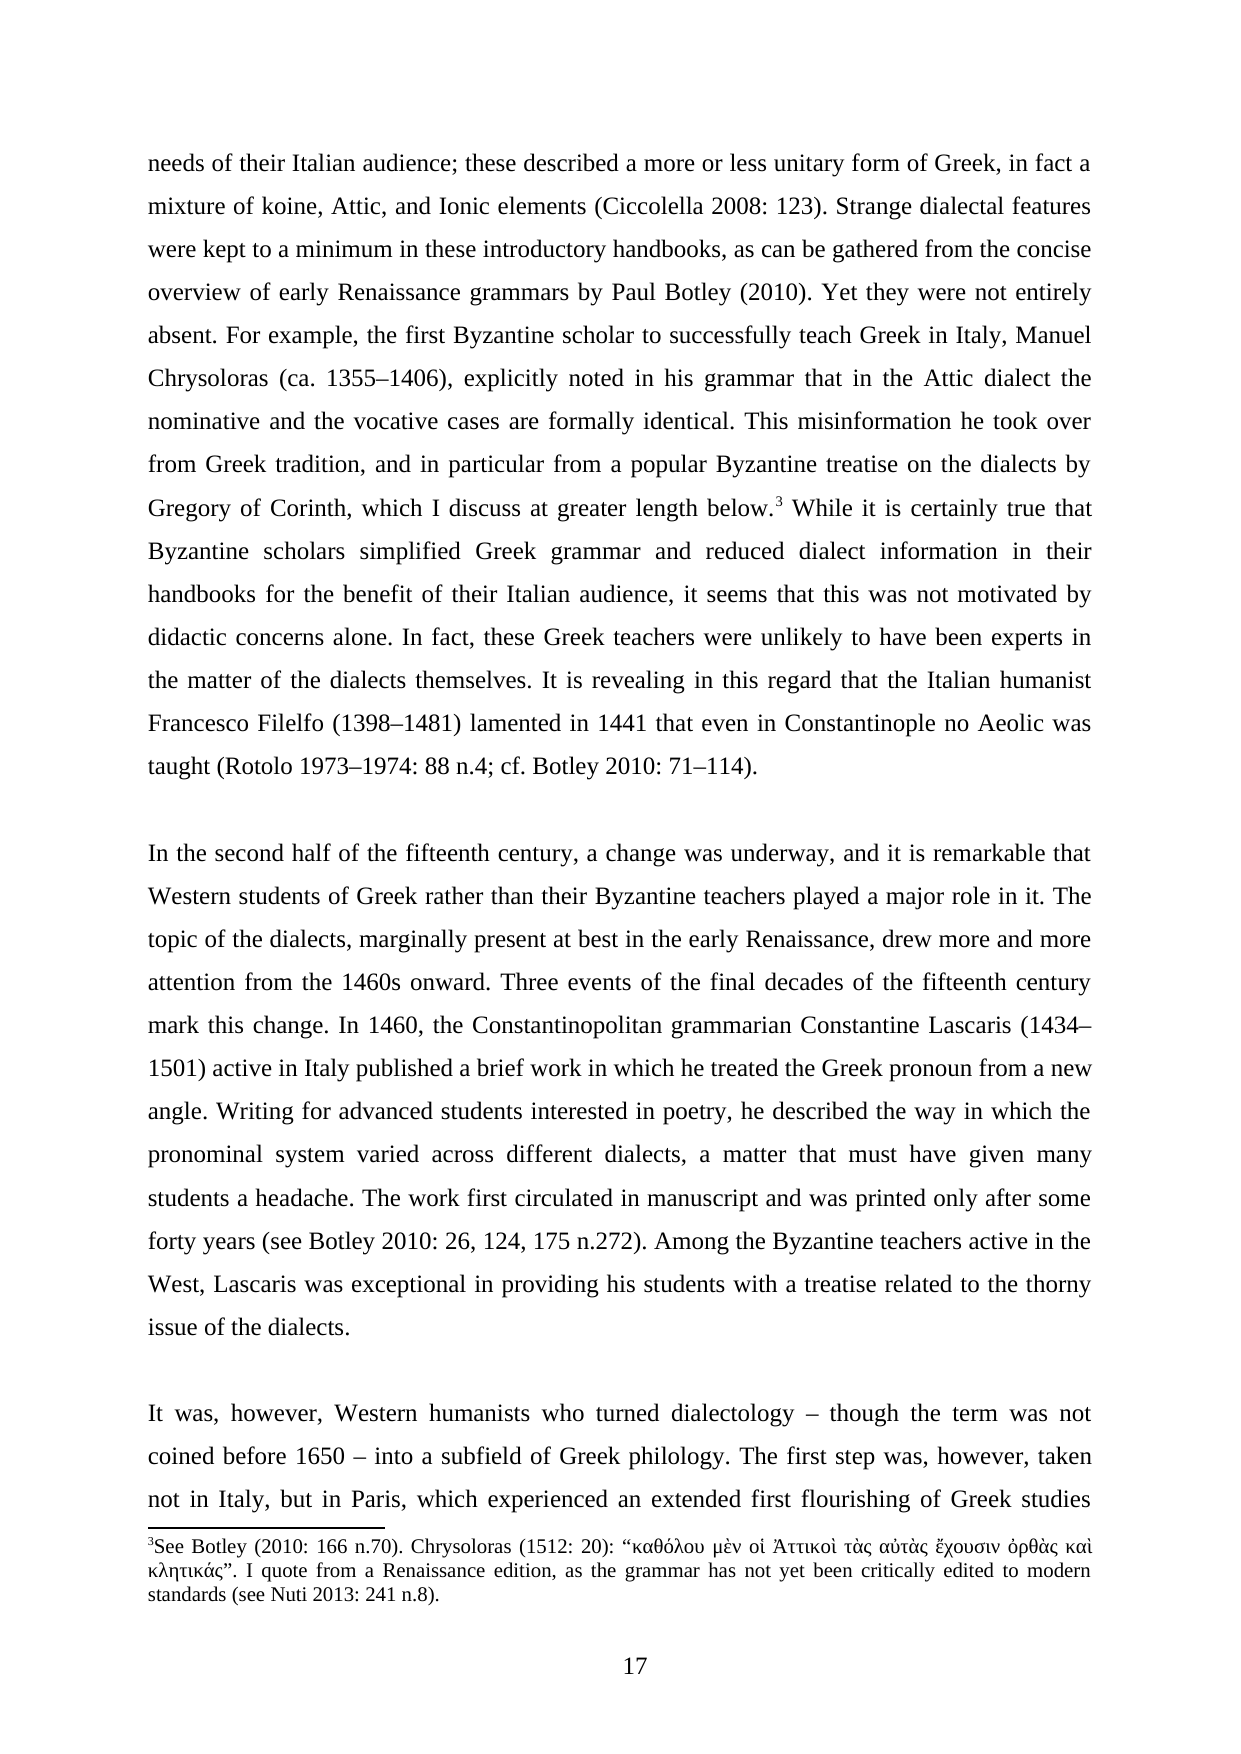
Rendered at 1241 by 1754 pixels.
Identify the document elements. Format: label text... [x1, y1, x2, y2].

text It was, however, Western humanists who turned dialectology – though the term was not coined before 1650 – into a subfield of Greek philology. The first step was, however, taken not in Italy, but in Paris, which experienced an extended first flourishing of Greek studies [148, 1398, 1093, 1513]
text See Botley (2010: 166 n.70). Chrysoloras (1512: 20): “καθόλου μὲν οἱ Ἀττικοὶ τὰς αὐτὰς ἔχουσιν ὀρθὰς καὶ κλητικάς”. I quote from a Renaissance edition, as the grammar has not yet been critically edited to modern standards (see Nuti 2013: 241 n.8). [148, 1534, 1093, 1606]
text needs of their Italian audience; these described a more or less unitary form of Greek, in fact a mixture of koine, Attic, and Ionic elements (Ciccolella 2008: 123). Strange dialectal features were kept to a minimum in these introductory handbooks, as can be gathered from the concise overview of early Renaissance grammars by Paul Botley (2010). Yet they were not entirely absent. For example, the first Byzantine scholar to successfully teach Greek in Italy, Manuel Chrysoloras (ca. 1355–1406), explicitly noted in his grammar that in the Attic dialect the nominative and the vocative cases are formally identical. This misinformation he took over from Greek tradition, and in particular from a popular Byzantine treatise on the dialects by Gregory of Corinth, which I discuss at greater length below. While it is certainly true that Byzantine scholars simplified Greek grammar and reduced dialect information in their handbooks for the benefit of their Italian audience, it seems that this was not motivated by didactic concerns alone. In fact, these Greek teachers were unlikely to have been experts in the matter of the dialects themselves. It is revealing in this regard that the Italian humanist Francesco Filelfo (1398–1481) lamented in 1441 that even in Constantinople no Aeolic was taught (Rotolo 1973–1974: 88 n.4; cf. Botley 2010: 71–114). [148, 148, 1093, 780]
text In the second half of the fifteenth century, a change was underway, and it is remarkable that Western students of Greek rather than their Byzantine teachers played a major role in it. The topic of the dialects, marginally present at best in the early Renaissance, drew more and more attention from the 1460s onward. Three events of the final decades of the fifteenth century mark this change. In 1460, the Constantinopolitan grammarian Constantine Lascaris (1434–1501) active in Italy published a brief work in which he treated the Greek pronoun from a new angle. Writing for advanced students interested in poetry, he described the way in which the pronominal system varied across different dialects, a matter that must have given many students a headache. The work first circulated in manuscript and was printed only after some forty years (see Botley 2010: 26, 124, 175 n.272). Among the Byzantine teachers active in the West, Lascaris was exceptional in providing his students with a treatise related to the thorny issue of the dialects. [148, 838, 1093, 1341]
